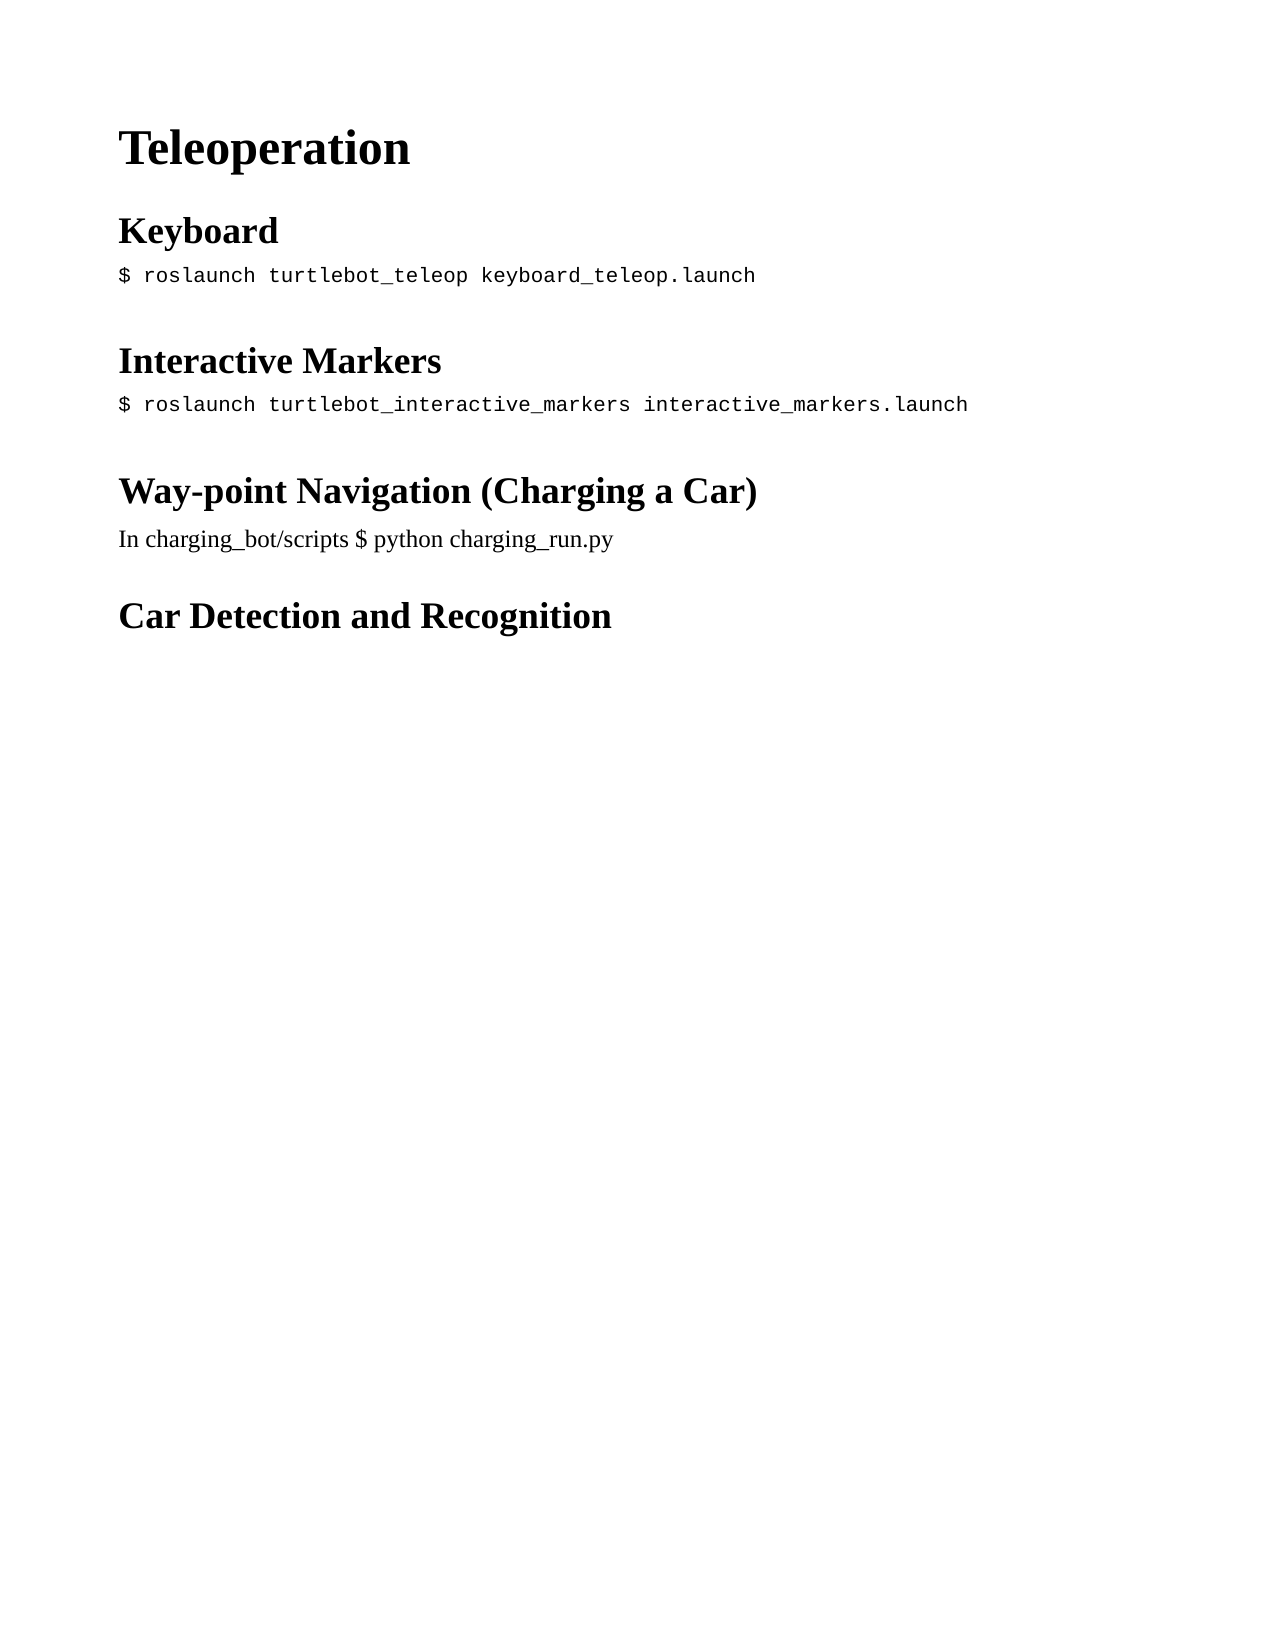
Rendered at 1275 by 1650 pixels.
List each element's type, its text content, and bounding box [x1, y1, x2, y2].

subtitle Teleoperation [118, 118, 1157, 176]
text In charging_bot/scripts $ python charging_run.py [118, 524, 1157, 552]
subtitle Keyboard [118, 209, 1157, 252]
subtitle Car Detection and Recognition [118, 594, 1157, 637]
subtitle Interactive Markers [118, 338, 1157, 382]
text $ roslaunch turtlebot_interactive_markers interactive_markers.launch [118, 394, 1157, 418]
subtitle Way-point Navigation (Charging a Car) [118, 468, 1157, 511]
text $ roslaunch turtlebot_teleop keyboard_teleop.launch [118, 264, 1157, 288]
